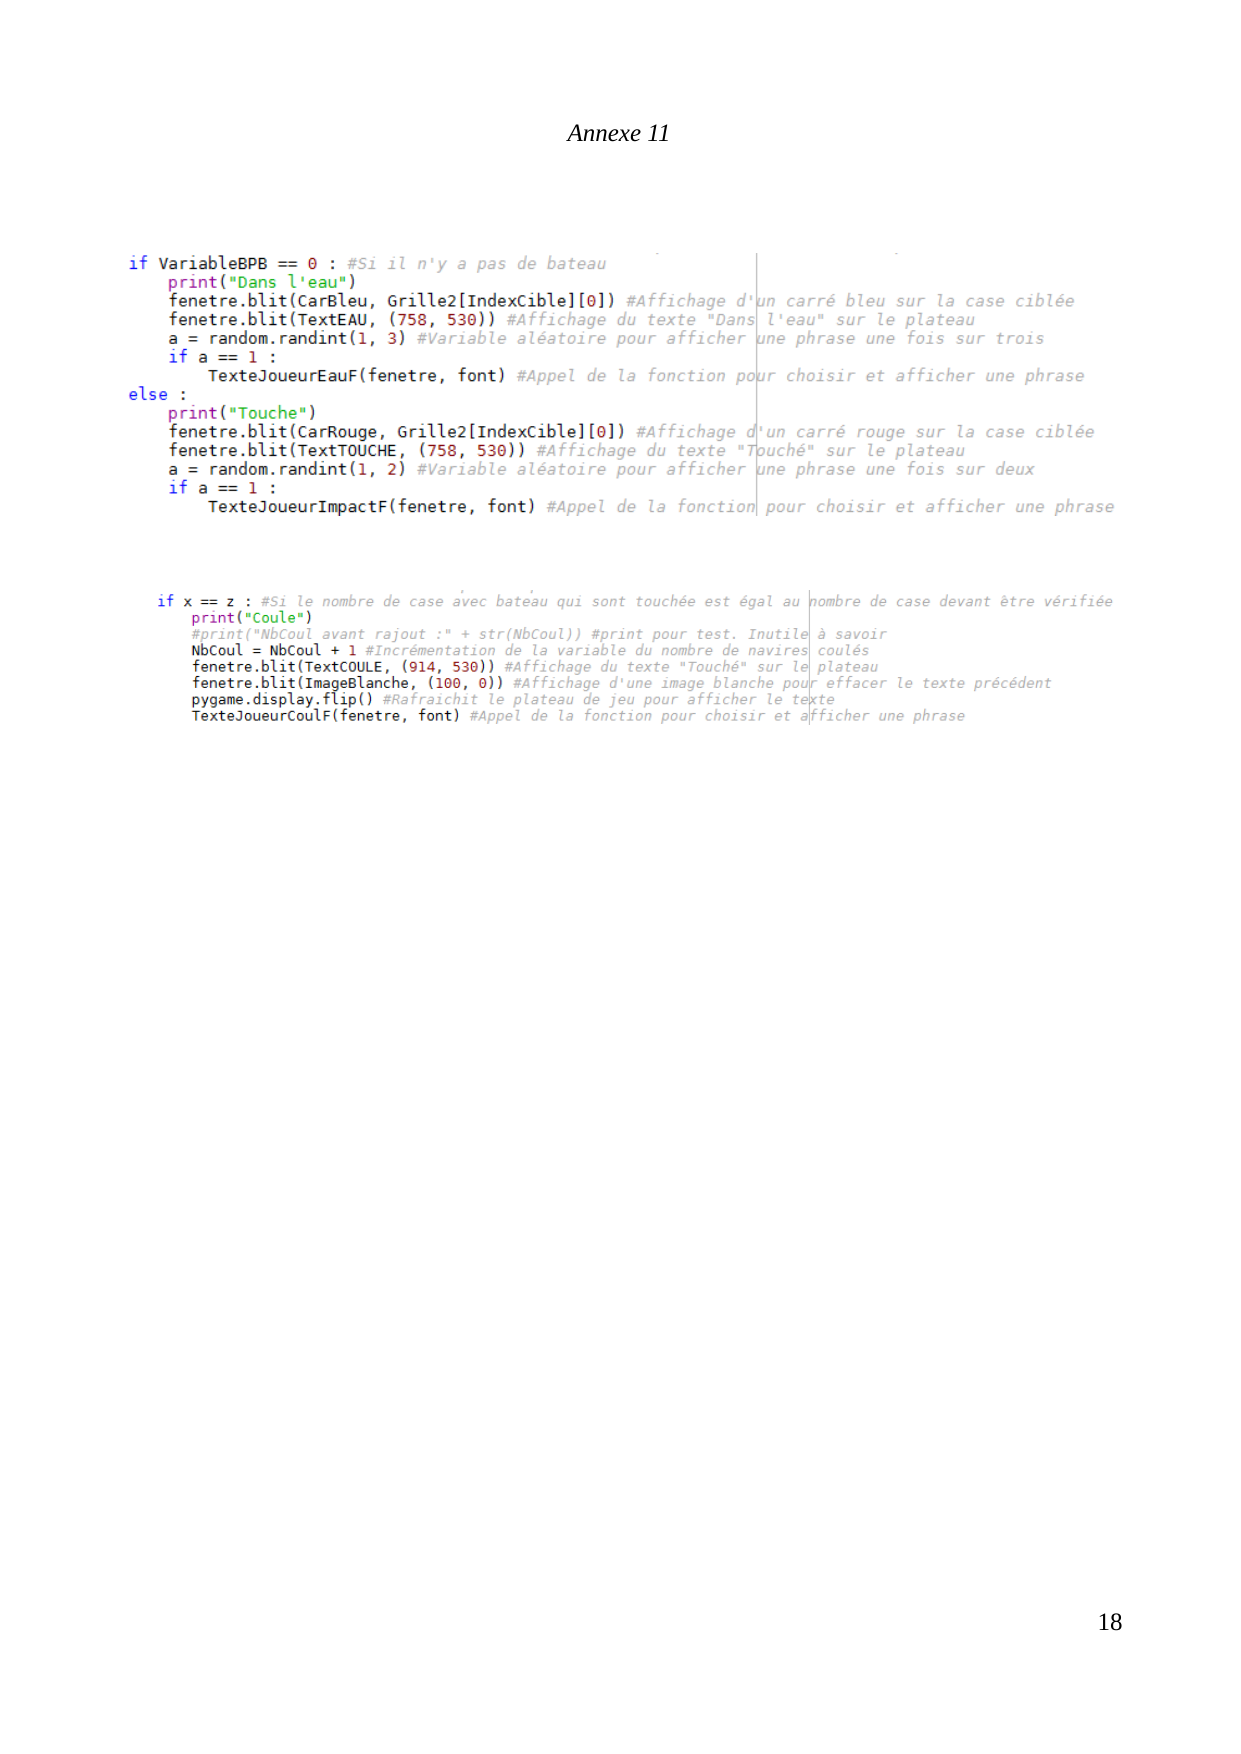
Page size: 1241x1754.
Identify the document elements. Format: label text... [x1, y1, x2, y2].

picture [121, 253, 1126, 516]
picture [120, 590, 1124, 725]
text Annexe 11 [118, 118, 1122, 147]
